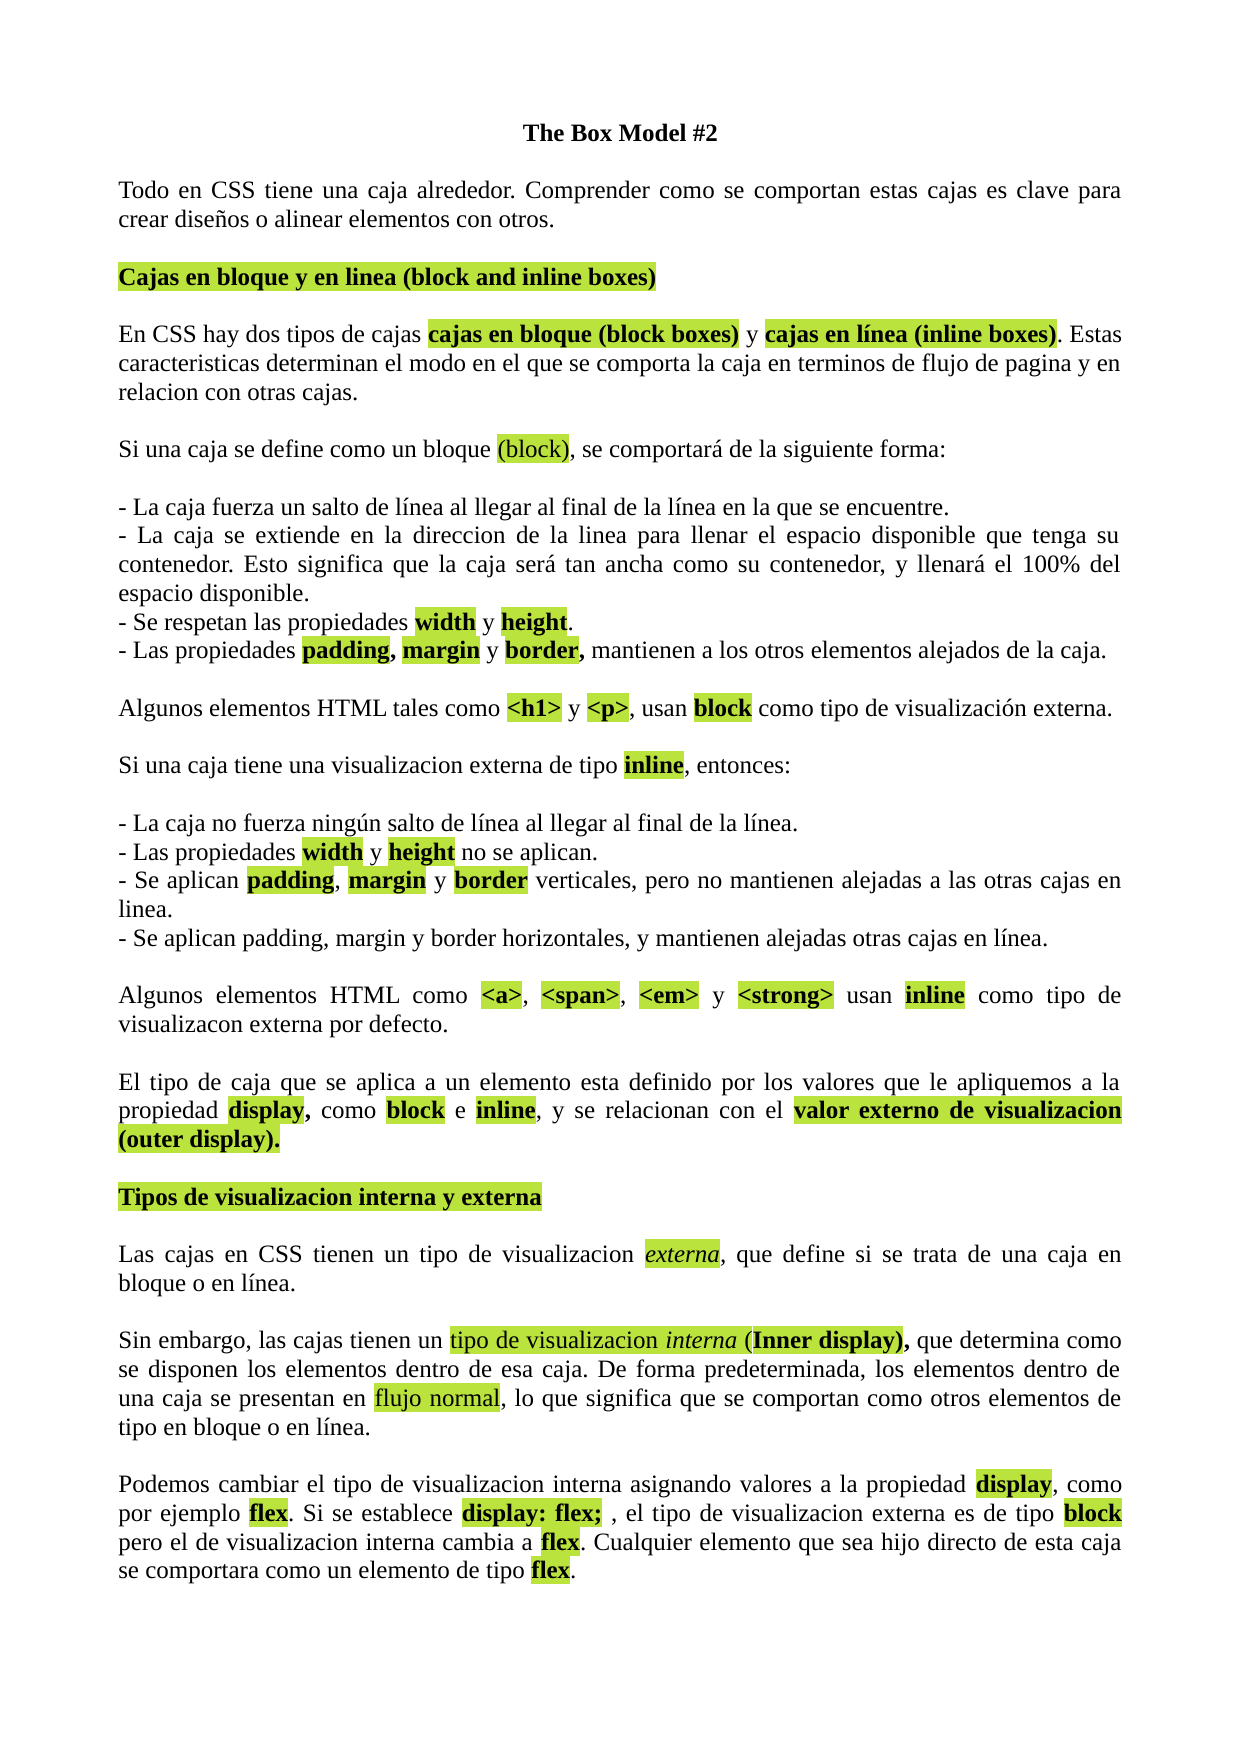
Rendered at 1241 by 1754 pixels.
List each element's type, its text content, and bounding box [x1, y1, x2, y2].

text The Box Model #2 [118, 118, 1122, 147]
text - Las propiedades padding, margin y border, mantienen a los otros elementos alejados de la caja. [118, 636, 1122, 664]
text El tipo de caja que se aplica a un elemento esta definido por los valores que le apliquemos a la propiedad display, como block e inline, y se relacionan con el valor externo de visualizacion (outer display). [118, 1067, 1122, 1153]
text Si una caja tiene una visualizacion externa de tipo inline, entonces: [118, 751, 1122, 779]
text - Las propiedades width y height no se aplican. [118, 837, 1122, 866]
text - Se respetan las propiedades width y height. [118, 607, 1122, 636]
text Algunos elementos HTML tales como <h1> y <p>, usan block como tipo de visualización externa. [118, 693, 1122, 722]
text - La caja no fuerza ningún salto de línea al llegar al final de la línea. [118, 808, 1122, 837]
text Si una caja se define como un bloque (block), se comportará de la siguiente forma: [118, 434, 1122, 463]
text Todo en CSS tiene una caja alrededor. Comprender como se comportan estas cajas es clave para crear diseños o alinear elementos con otros. [118, 176, 1122, 233]
text - Se aplican padding, margin y border horizontales, y mantienen alejadas otras cajas en línea. [118, 923, 1122, 952]
text Podemos cambiar el tipo de visualizacion interna asignando valores a la propiedad display, como por ejemplo flex. Si se establece display: flex; , el tipo de visualizacion externa es de tipo block pero el de visualizacion interna cambia a flex. Cualquier elemento que sea hijo directo de esta caja se comportara como un elemento de tipo flex. [118, 1469, 1122, 1584]
text - La caja se extiende en la direccion de la linea para llenar el espacio disponible que tenga su contenedor. Esto significa que la caja será tan ancha como su contenedor, y llenará el 100% del espacio disponible. [118, 521, 1122, 607]
text - La caja fuerza un salto de línea al llegar al final de la línea en la que se encuentre. [118, 492, 1122, 521]
text - Se aplican padding, margin y border verticales, pero no mantienen alejadas a las otras cajas en linea. [118, 866, 1122, 923]
text Cajas en bloque y en linea (block and inline boxes) [118, 262, 1122, 291]
text Algunos elementos HTML como <a>, <span>, <em> y <strong> usan inline como tipo de visualizacon externa por defecto. [118, 981, 1122, 1038]
text Sin embargo, las cajas tienen un tipo de visualizacion interna (Inner display), que determina como se disponen los elementos dentro de esa caja. De forma predeterminada, los elementos dentro de una caja se presentan en flujo normal, lo que significa que se comportan como otros elementos de tipo en bloque o en línea. [118, 1326, 1122, 1441]
text En CSS hay dos tipos de cajas cajas en bloque (block boxes) y cajas en línea (inline boxes). Estas caracteristicas determinan el modo en el que se comporta la caja en terminos de flujo de pagina y en relacion con otras cajas. [118, 319, 1122, 406]
text Tipos de visualizacion interna y externa [118, 1182, 1122, 1211]
text Las cajas en CSS tienen un tipo de visualizacion externa, que define si se trata de una caja en bloque o en línea. [118, 1239, 1122, 1297]
